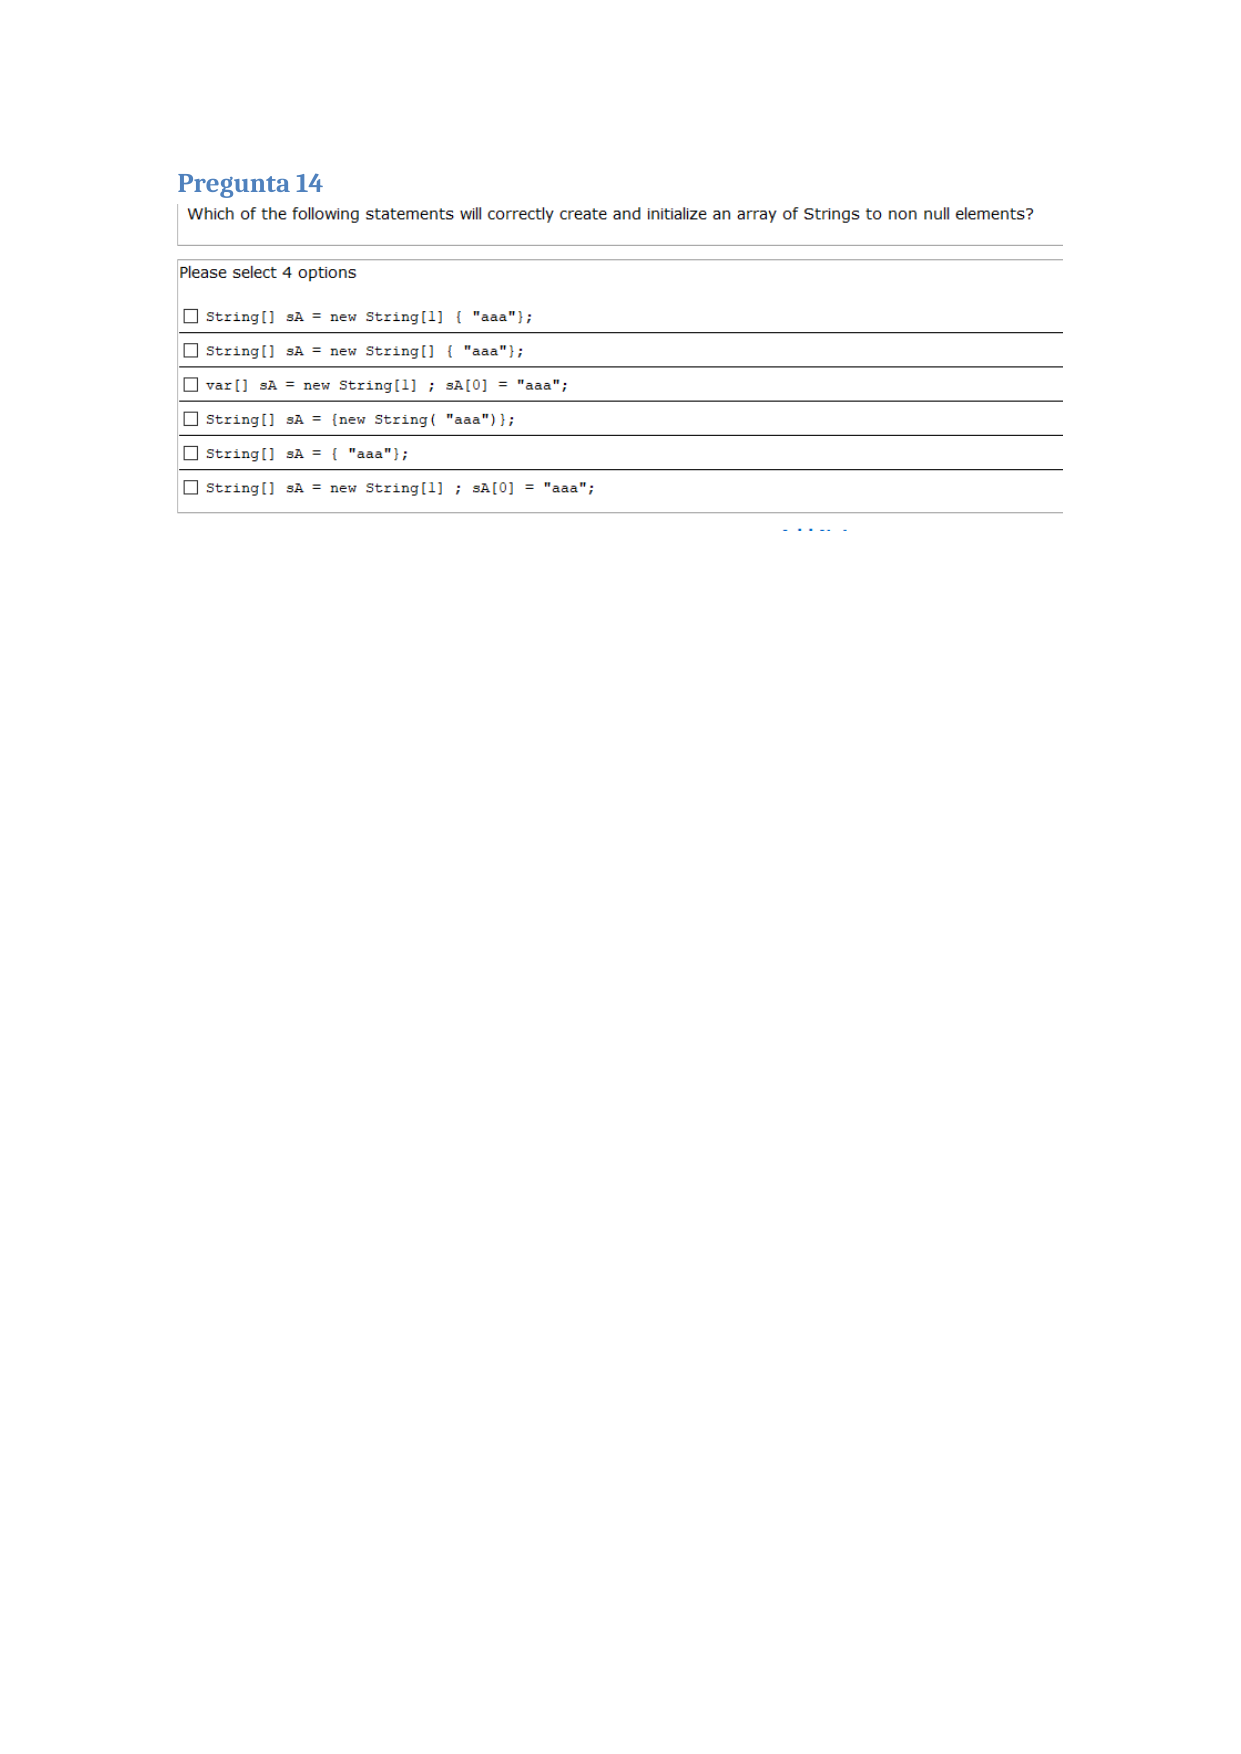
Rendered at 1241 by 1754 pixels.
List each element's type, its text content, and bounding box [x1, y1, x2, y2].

subtitle Pregunta 14 [177, 168, 1063, 199]
picture [177, 204, 1063, 531]
